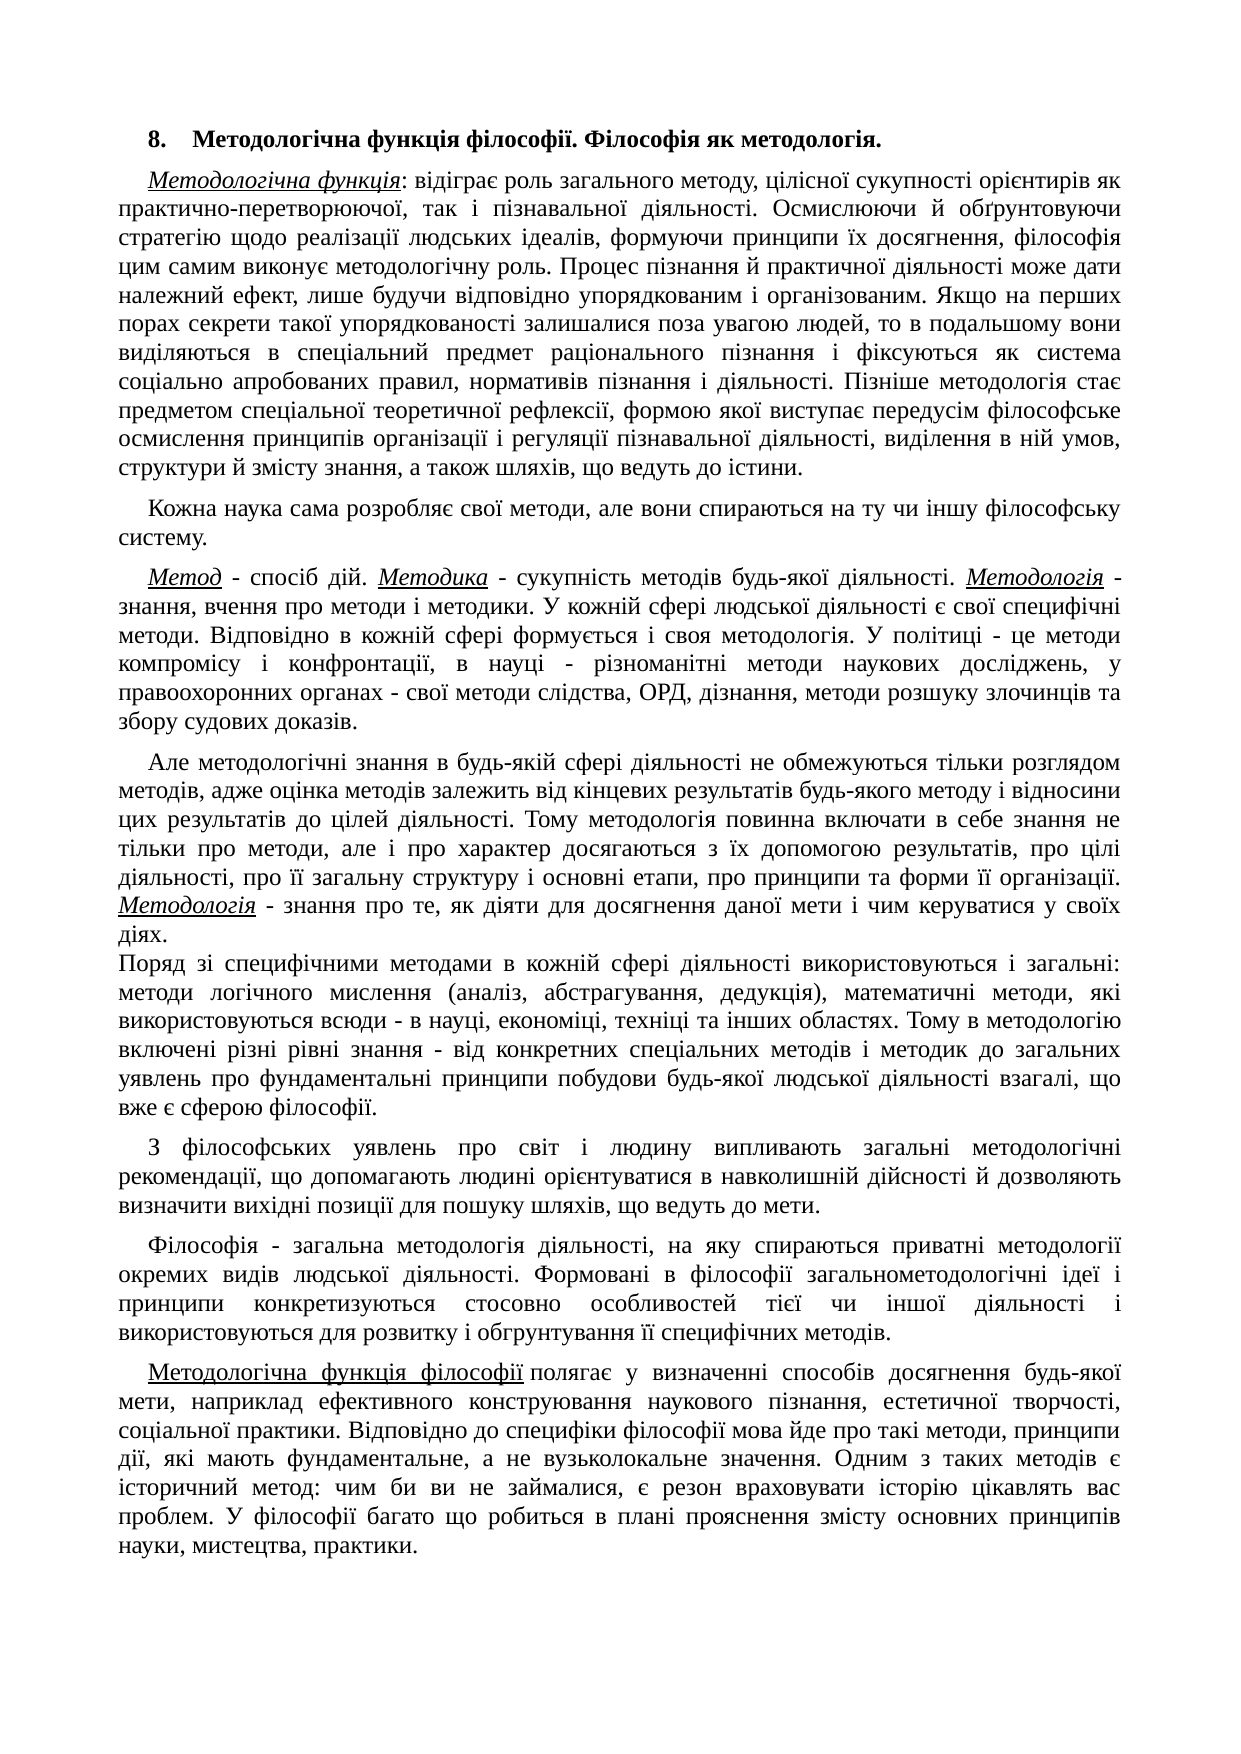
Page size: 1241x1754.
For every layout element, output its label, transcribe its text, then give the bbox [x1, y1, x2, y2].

text Метод - спосіб дій. Методика - сукупність методів будь-якої діяльності. Методологія - знання, вчення про методи і методики. У кожній сфері людської діяльності є свої специфічні методи. Відповідно в кожній сфері формується і своя методологія. У політиці - це методи компромісу і конфронтації, в науці - різноманітні методи наукових досліджень, у правоохоронних органах - свої методи слідства, ОРД, дізнання, методи розшуку злочинців та збору судових доказів. [118, 562, 1122, 735]
text Філософія - загальна методологія діяльності, на яку спираються приватні методології окремих видів людської діяльності. Формовані в філософії загальнометодологічні ідеї і принципи конкретизуються стосовно особливостей тієї чи іншої діяльності і використовуються для розвитку і обгрунтування її специфічних методів. [118, 1230, 1122, 1345]
text Методологічна функція: відіграє роль загального методу, цілісної сукупності орієнтирів як практично-перетворюючої, так і пізнавальної діяльності. Осмислюючи й обґрунтовуючи стратегію щодо реалізації людських ідеалів, формуючи принципи їх досягнення, філософія цим самим виконує методологічну роль. Процес пізнання й практичної діяльності може дати належний ефект, лише будучи відповідно упорядкованим і організованим. Якщо на перших порах секрети такої упорядкованості залишалися поза увагою людей, то в подальшому вони виділяються в спеціальний предмет раціонального пізнання і фіксуються як система соціально апробованих правил, нормативів пізнання і діяльності. Пізніше методологія стає предметом спеціальної теоретичної рефлексії, формою якої виступає передусім філософське осмислення принципів організації і регуляції пізнавальної діяльності, виділення в ній умов, структури й змісту знання, а також шляхів, що ведуть до істини. [118, 165, 1122, 481]
list Методологічна функція філософії. Філософія як методологія. [118, 124, 1122, 153]
text Кожна наука сама розробляє свої методи, але вони спираються на ту чи іншу філософську систему. [118, 493, 1122, 550]
text Методологічна функція філософії полягає у визначенні способів досягнення будь-якої мети, наприклад ефективного конструювання наукового пізнання, естетичної творчості, соціальної практики. Відповідно до специфіки філософії мова йде про такі методи, принципи дії, які мають фундаментальне, а не вузьколокальне значення. Одним з таких методів є історичний метод: чим би ви не займалися, є резон враховувати історію цікавлять вас проблем. У філософії багато що робиться в плані прояснення змісту основних принципів науки, мистецтва, практики. [118, 1357, 1122, 1558]
text З філософських уявлень про світ і людину випливають загальні методологічні рекомендації, що допомагають людині орієнтуватися в навколишній дійсності й дозволяють визначити вихідні позиції для пошуку шляхів, що ведуть до мети. [118, 1132, 1122, 1218]
text Але методологічні знання в будь-якій сфері діяльності не обмежуються тільки розглядом методів, адже оцінка методів залежить від кінцевих результатів будь-якого методу і відносини цих результатів до цілей діяльності. Тому методологія повинна включати в себе знання не тільки про методи, але і про характер досягаються з їх допомогою результатів, про цілі діяльності, про її загальну структуру і основні етапи, про принципи та форми її організації. Методологія - знання про те, як діяти для досягнення даної мети і чим керуватися у своїх діях. Поряд зі специфічними методами в кожній сфері діяльності використовуються і загальні: методи логічного мислення (аналіз, абстрагування, дедукція), математичні методи, які використовуються всюди - в науці, економіці, техніці та інших областях. Тому в методологію включені різні рівні знання - від конкретних спеціальних методів і методик до загальних уявлень про фундаментальні принципи побудови будь-якої людської діяльності взагалі, що вже є сферою філософії. [118, 747, 1122, 1120]
